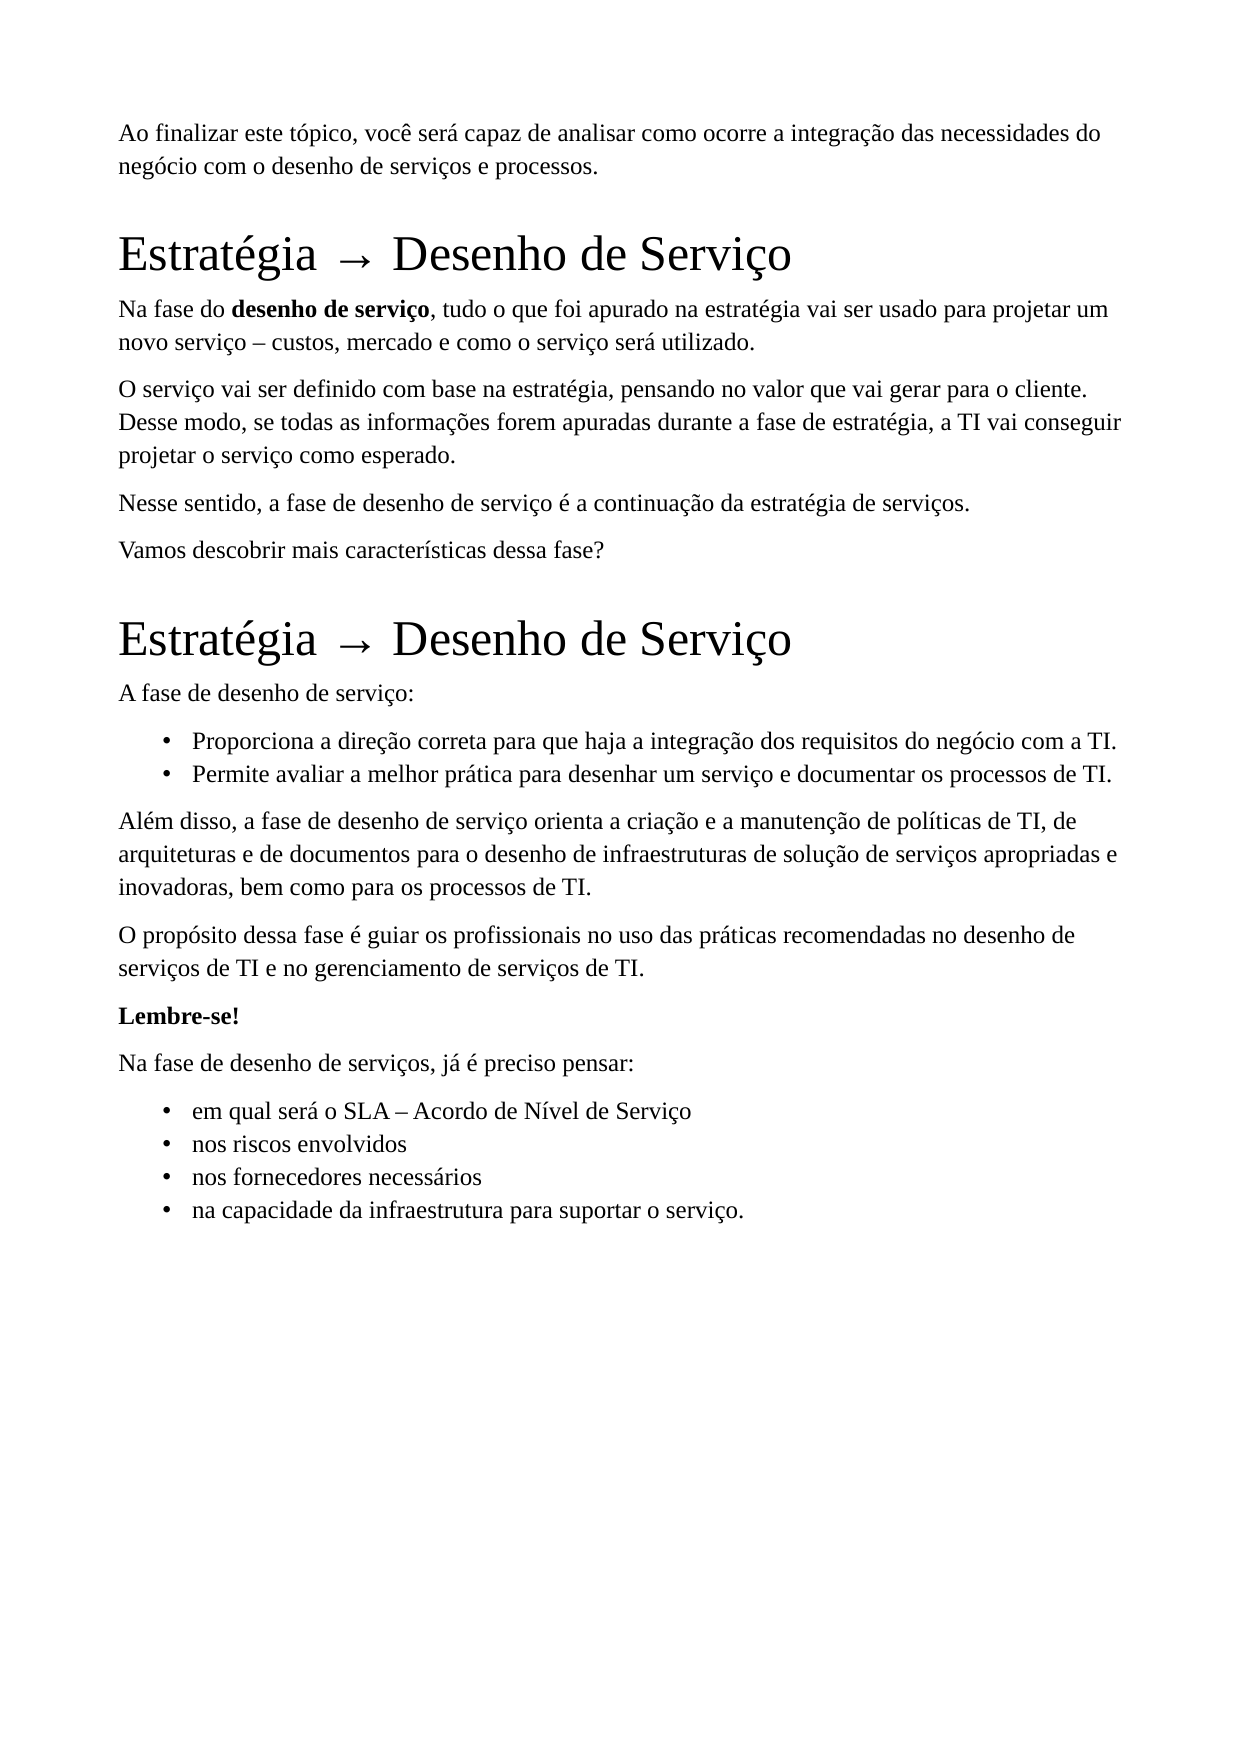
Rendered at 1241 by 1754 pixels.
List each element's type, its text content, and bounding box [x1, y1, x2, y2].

list em qual será o SLA – Acordo de Nível de Serviço [162, 1096, 1122, 1125]
list na capacidade da infraestrutura para suportar o serviço. [162, 1195, 1122, 1224]
text Além disso, a fase de desenho de serviço orienta a criação e a manutenção de políticas de TI, de arquiteturas e de documentos para o desenho de infraestruturas de solução de serviços apropriadas e inovadoras, bem como para os processos de TI. [118, 806, 1122, 901]
text O serviço vai ser definido com base na estratégia, pensando no valor que vai gerar para o cliente. Desse modo, se todas as informações forem apuradas durante a fase de estratégia, a TI vai conseguir projetar o serviço como esperado. [118, 374, 1122, 469]
subtitle Estratégia → Desenho de Serviço [118, 608, 1122, 666]
list Permite avaliar a melhor prática para desenhar um serviço e documentar os processos de TI. [162, 759, 1122, 788]
subtitle Estratégia → Desenho de Serviço [118, 224, 1122, 281]
text Na fase do desenho de serviço, tudo o que foi apurado na estratégia vai ser usado para projetar um novo serviço – custos, mercado e como o serviço será utilizado. [118, 294, 1122, 356]
text Lembre-se! [118, 1001, 1122, 1029]
list Proporciona a direção correta para que haja a integração dos requisitos do negócio com a TI. [162, 726, 1122, 754]
text Na fase de desenho de serviços, já é preciso pensar: [118, 1048, 1122, 1077]
list nos fornecedores necessários [162, 1162, 1122, 1191]
text Nesse sentido, a fase de desenho de serviço é a continuação da estratégia de serviços. [118, 488, 1122, 517]
list nos riscos envolvidos [162, 1129, 1122, 1158]
text Ao finalizar este tópico, você será capaz de analisar como ocorre a integração das necessidades do negócio com o desenho de serviços e processos. [118, 118, 1122, 180]
text A fase de desenho de serviço: [118, 678, 1122, 707]
text Vamos descobrir mais características dessa fase? [118, 536, 1122, 564]
text O propósito dessa fase é guiar os profissionais no uso das práticas recomendadas no desenho de serviços de TI e no gerenciamento de serviços de TI. [118, 920, 1122, 982]
